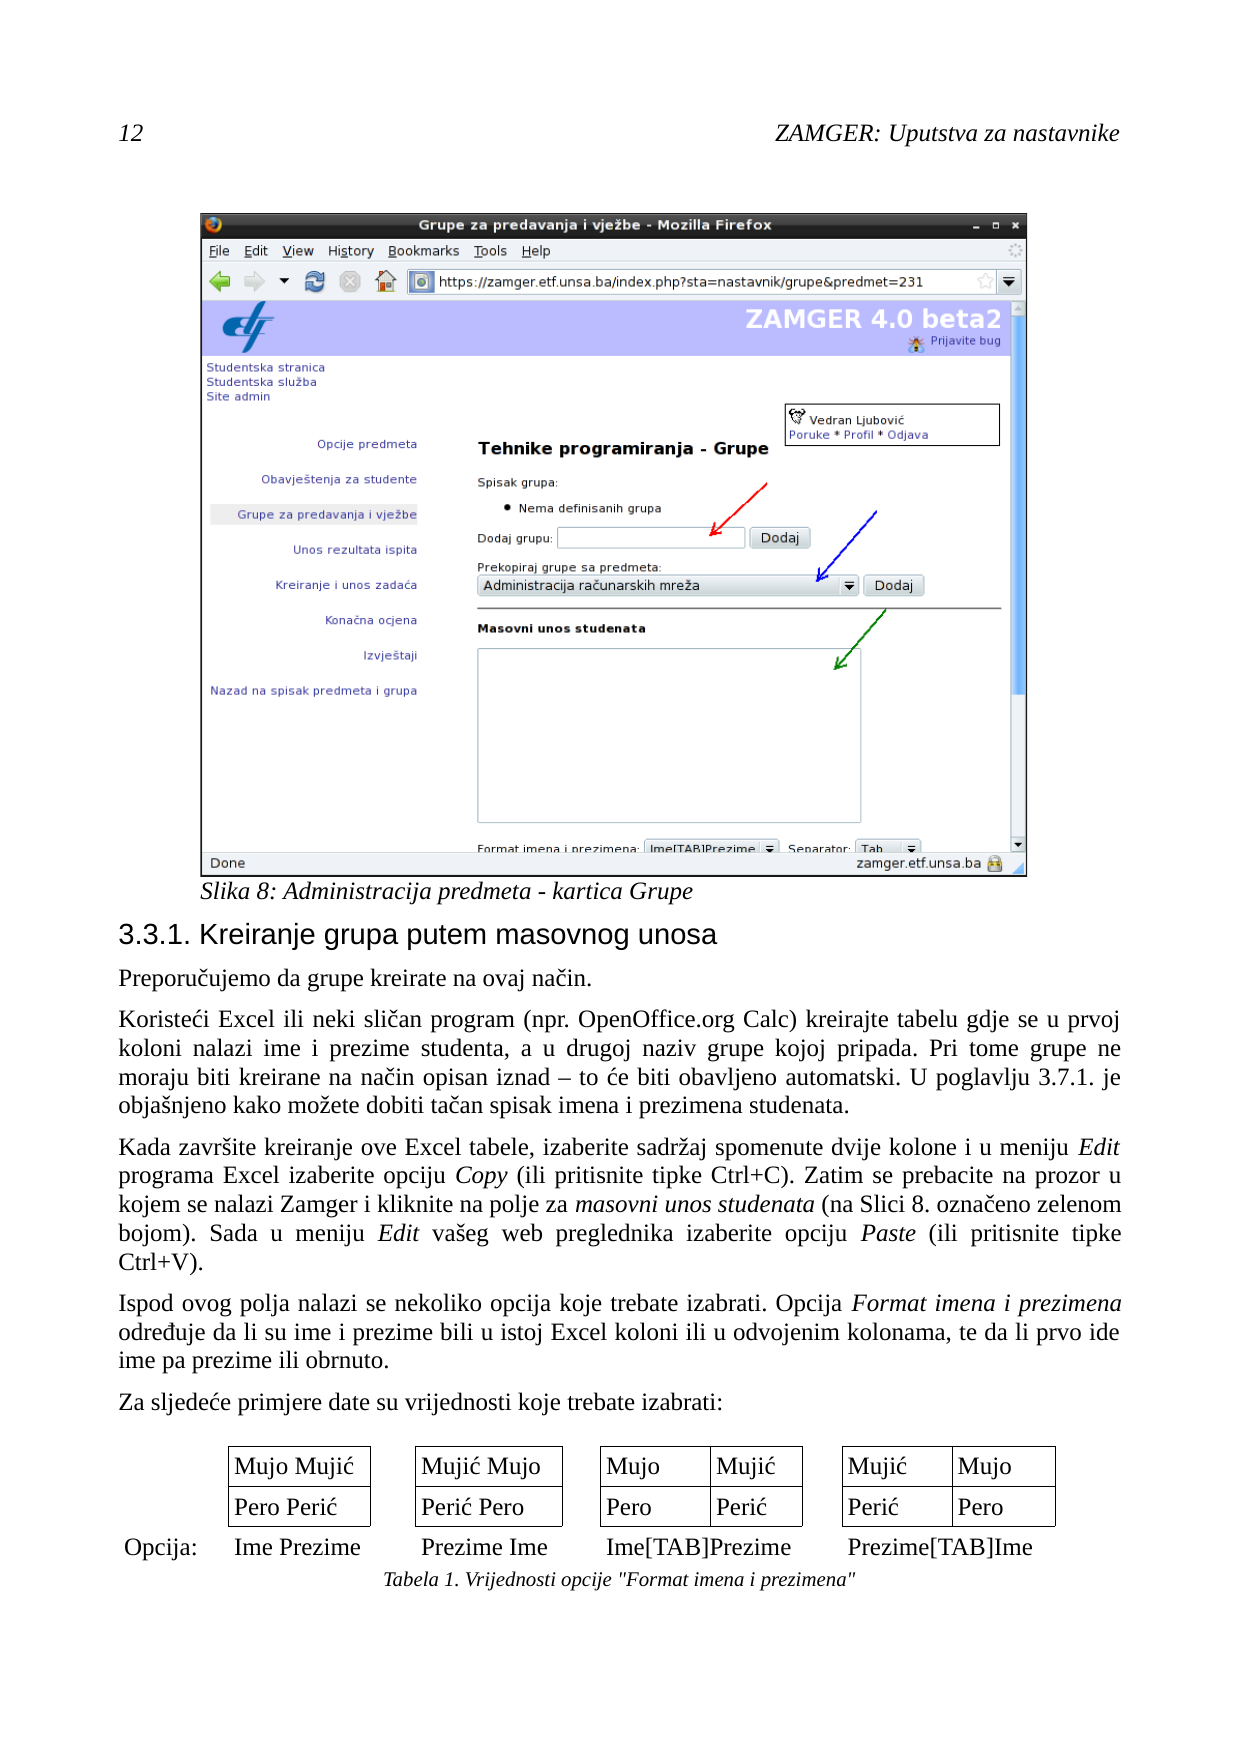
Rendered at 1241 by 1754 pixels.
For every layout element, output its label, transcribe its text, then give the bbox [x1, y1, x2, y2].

table_header Mujić [711, 1447, 802, 1486]
text Koristeći Excel ili neki sličan program (npr. OpenOffice.org Calc) kreirajte tabelu gdje se u prvoj koloni nalazi ime i prezime studenta, a u drugoj naziv grupe kojoj pripada. Pri tome grupe ne moraju biti kreirane na način opisan iznad – to će biti obavljeno automatski. U poglavlju 3.7.1. je objašnjeno kako možete dobiti tačan spisak imena i prezimena studenata. [118, 1004, 1122, 1119]
table_cell [370, 1526, 415, 1566]
text Za sljedeće primjere date su vrijednosti koje trebate izabrati: [118, 1387, 1122, 1415]
table_cell [118, 1486, 228, 1526]
table_cell Prezime[TAB]Ime [842, 1527, 1055, 1566]
picture [200, 213, 1028, 877]
table_header Mujo [601, 1447, 710, 1486]
table_cell Pero [601, 1487, 710, 1526]
table_cell Pero Perić [229, 1487, 370, 1526]
table_header Mujo [953, 1447, 1055, 1486]
table_header [371, 1446, 415, 1486]
table_cell Pero [953, 1487, 1055, 1526]
text Slika 8: Administracija predmeta - kartica Grupe [200, 877, 1027, 905]
table_cell [1056, 1486, 1122, 1526]
table_cell [563, 1486, 600, 1526]
table_header [1056, 1446, 1122, 1486]
table_header Mujić [843, 1447, 952, 1486]
text Kada završite kreiranje ove Excel tabele, izaberite sadržaj spomenute dvije kolone i u meniju Edit programa Excel izaberite opciju Copy (ili pritisnite tipke Ctrl+C). Zatim se prebacite na prozor u kojem se nalazi Zamger i kliknite na polje za masovni unos studenata (na Slici 8. označeno zelenom bojom). Sada u meniju Edit vašeg web preglednika izaberite opciju Paste (ili pritisnite tipke Ctrl+V). [118, 1132, 1122, 1275]
table_cell Perić [711, 1487, 802, 1526]
table_cell Perić Pero [416, 1487, 562, 1526]
table_cell Ime Prezime [228, 1527, 370, 1566]
table_cell [371, 1486, 415, 1526]
table_header Mujo Mujić [229, 1447, 370, 1486]
table_cell [802, 1526, 842, 1566]
table_cell [562, 1526, 600, 1566]
table_cell [803, 1486, 842, 1526]
table_header [563, 1446, 600, 1486]
table_header Mujić Mujo [416, 1447, 562, 1486]
text Ispod ovog polja nalazi se nekoliko opcija koje trebate izabrati. Opcija Format imena i prezimena određuje da li su ime i prezime bili u istoj Excel koloni ili u odvojenim kolonama, te da li prvo ide ime pa prezime ili obrnuto. [118, 1288, 1122, 1374]
table_header [803, 1446, 842, 1486]
table_cell [1055, 1526, 1122, 1566]
text Tabela 1. Vrijednosti opcije "Format imena i prezimena" [118, 1566, 1122, 1591]
table_header [118, 1446, 228, 1486]
table_cell Ime[TAB]Prezime [600, 1527, 802, 1566]
text Preporučujemo da grupe kreirate na ovaj način. [118, 963, 1122, 992]
table_cell Perić [843, 1487, 952, 1526]
table_cell Prezime Ime [415, 1527, 562, 1566]
table_cell Opcija: [118, 1526, 228, 1566]
subtitle 3.3.1. Kreiranje grupa putem masovnog unosa [118, 181, 1122, 950]
